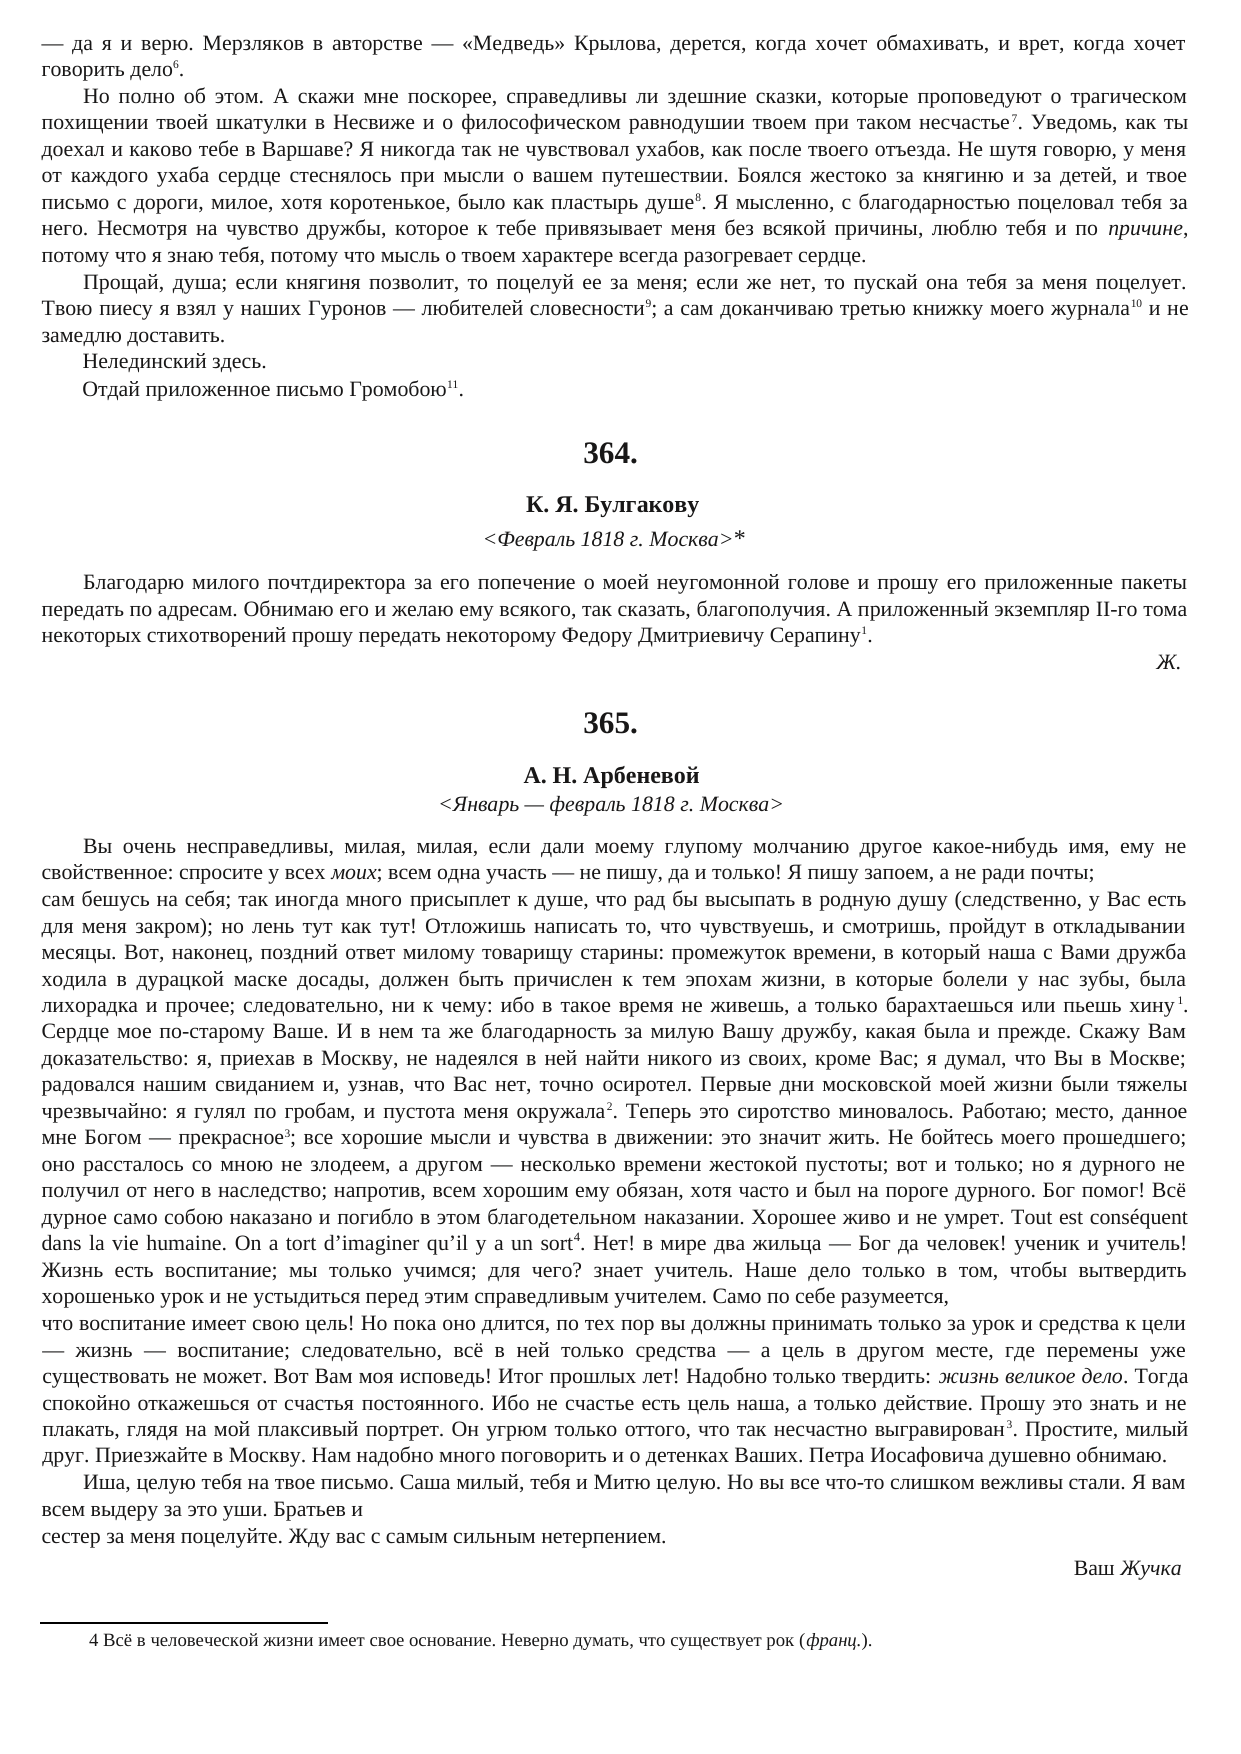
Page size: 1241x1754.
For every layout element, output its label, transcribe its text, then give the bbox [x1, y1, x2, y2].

text Ж. [80, 649, 1183, 674]
text — да я и верю. Мерзляков в авторстве — «Медведь» Крылова, дерется, когда хочет обмахивать, и врет, когда хочет говорить дело6. [41, 29, 1188, 81]
text Всё в человеческой жизни имеет свое основание. Неверно думать, что существует рок (франц.). [42, 1629, 1188, 1651]
text сестер за меня поцелуйте. Жду вас с самым сильным нетерпением. [41, 1523, 1188, 1548]
text Иша, целую тебя на твое письмо. Саша милый, тебя и Митю целую. Но вы все что-то слишком вежливы стали. Я вам всем выдеру за это уши. Братьев и [41, 1469, 1188, 1521]
text Прощай, душа; если княгиня позволит, то поцелуй ее за меня; если же нет, то пускай она тебя за меня поцелует. Твою пиесу я взял у наших Гуронов — любителей словесности9; а сам доканчиваю третью книжку моего журнала10 и не замедлю доставить. [41, 269, 1188, 347]
text Но полно об этом. А скажи мне поскорее, справедливы ли здешние сказки, которые проповедуют о трагическом похищении твоей шкатулки в Несвиже и о философическом равнодушии твоем при таком несчастье7. Уведомь, как ты доехал и каково тебе в Варшаве? Я никогда так не чувствовал ухабов, как после твоего отъезда. Не шутя говорю, у меня от каждого ухаба сердце стеснялось при мысли о вашем путешествии. Боялся жестоко за княгиню и за детей, и твое письмо с дороги, милое, хотя коротенькое, было как пластырь душе8. Я мысленно, с благодарностью поцеловал тебя за него. Несмотря на чувство дружбы, которое к тебе привязывает меня без всякой причины, люблю тебя и по причине, потому что я знаю тебя, потому что мысль о твоем характере всегда разогревает сердце. [41, 83, 1188, 267]
text А. Н. Арбеневой [41, 761, 1182, 788]
text что воспитание имеет свою цель! Но пока оно длится, по тех пор вы должны принимать только за урок и средства к цели — жизнь — воспитание; следовательно, всё в ней только средства — а цель в другом месте, где перемены уже существовать не может. Вот Вам моя исповедь! Итог прошлых лет! Надобно только твердить: жизнь великое дело. Тогда спокойно откажешься от счастья постоянного. Ибо не счастье есть цель наша, а только действие. Прошу это знать и не плакать, глядя на мой плаксивый портрет. Он угрюм только оттого, что так несчастно выгравирован3. Простите, милый друг. Приезжайте в Москву. Нам надобно много поговорить и о детенках Ваших. Петра Иосафовича душевно обнимаю. [41, 1310, 1188, 1468]
text Нелединский здесь. [82, 348, 1188, 374]
text сам бешусь на себя; так иногда много присыплет к душе, что рад бы высыпать в родную душу (следственно, у Вас есть для меня закром); но лень тут как тут! Отложишь написать то, что чувствуешь, и смотришь, пройдут в откладывании месяцы. Вот, наконец, поздний ответ милому товарищу старины: промежуток времени, в который наша с Вами дружба ходила в дурацкой маске досады, должен быть причислен к тем эпохам жизни, в которые болели у нас зубы, была лихорадка и прочее; следовательно, ни к чему: ибо в такое время не живешь, а только барахтаешься или пьешь хину1. Сердце мое по-старому Ваше. И в нем та же благодарность за милую Вашу дружбу, какая была и прежде. Скажу Вам доказательство: я, приехав в Москву, не надеялся в ней найти никого из своих, кроме Вас; я думал, что Вы в Москве; радовался нашим свиданием и, узнав, что Вас нет, точно осиротел. Первые дни московской моей жизни были тяжелы чрезвычайно: я гулял по гробам, и пустота меня окружала2. Теперь это сиротство миновалось. Работаю; место, данное мне Богом — прекрасное3; все хорошие мысли и чувства в движении: это значит жить. Не бойтесь моего прошедшего; оно рассталось со мною не злодеем, а другом — несколько времени жестокой пустоты; вот и только; но я дурного не получил от него в наследство; напротив, всем хорошим ему обязан, хотя часто и был на пороге дурного. Бог помог! Всё дурное само собою наказано и погибло в этом благодетельном наказании. Хорошее живо и не умрет. Tout est conséquent dans la vie humaine. On a tort d’imaginer qu’il y a un sort. Нет! в мире два жильца — Бог да человек! ученик и учитель! Жизнь есть воспитание; мы только учимся; для чего? знает учитель. Наше дело только в том, чтобы вытвердить хорошенько урок и не устыдиться перед этим справедливым учителем. Само по себе разумеется, [41, 886, 1188, 1308]
subtitle 364. [40, 434, 1181, 470]
text Ваш Жучка [80, 1555, 1183, 1580]
text <Январь — февраль 1818 г. Москва> [41, 791, 1183, 816]
text Вы очень несправедливы, милая, милая, если дали моему глупому молчанию другое какое-нибудь имя, ему не свойственное: спросите у всех моих; всем одна участь — не пишу, да и только! Я пишу запоем, а не ради почты; [41, 833, 1188, 884]
subtitle 365. [40, 705, 1181, 741]
text К. Я. Булгакову [41, 490, 1184, 518]
text Отдай приложенное письмо Громобою11. [82, 376, 1188, 401]
text <Февраль 1818 г. Москва>* [41, 524, 1187, 552]
text Благодарю милого почтдиректора за его попечение о моей неугомонной голове и прошу его приложенные пакеты передать по адресам. Обнимаю его и желаю ему всякого, так сказать, благополучия. А приложенный экземпляр II-го тома некоторых стихотворений прошу передать некоторому Федору Дмитриевичу Серапину1. [41, 569, 1188, 647]
